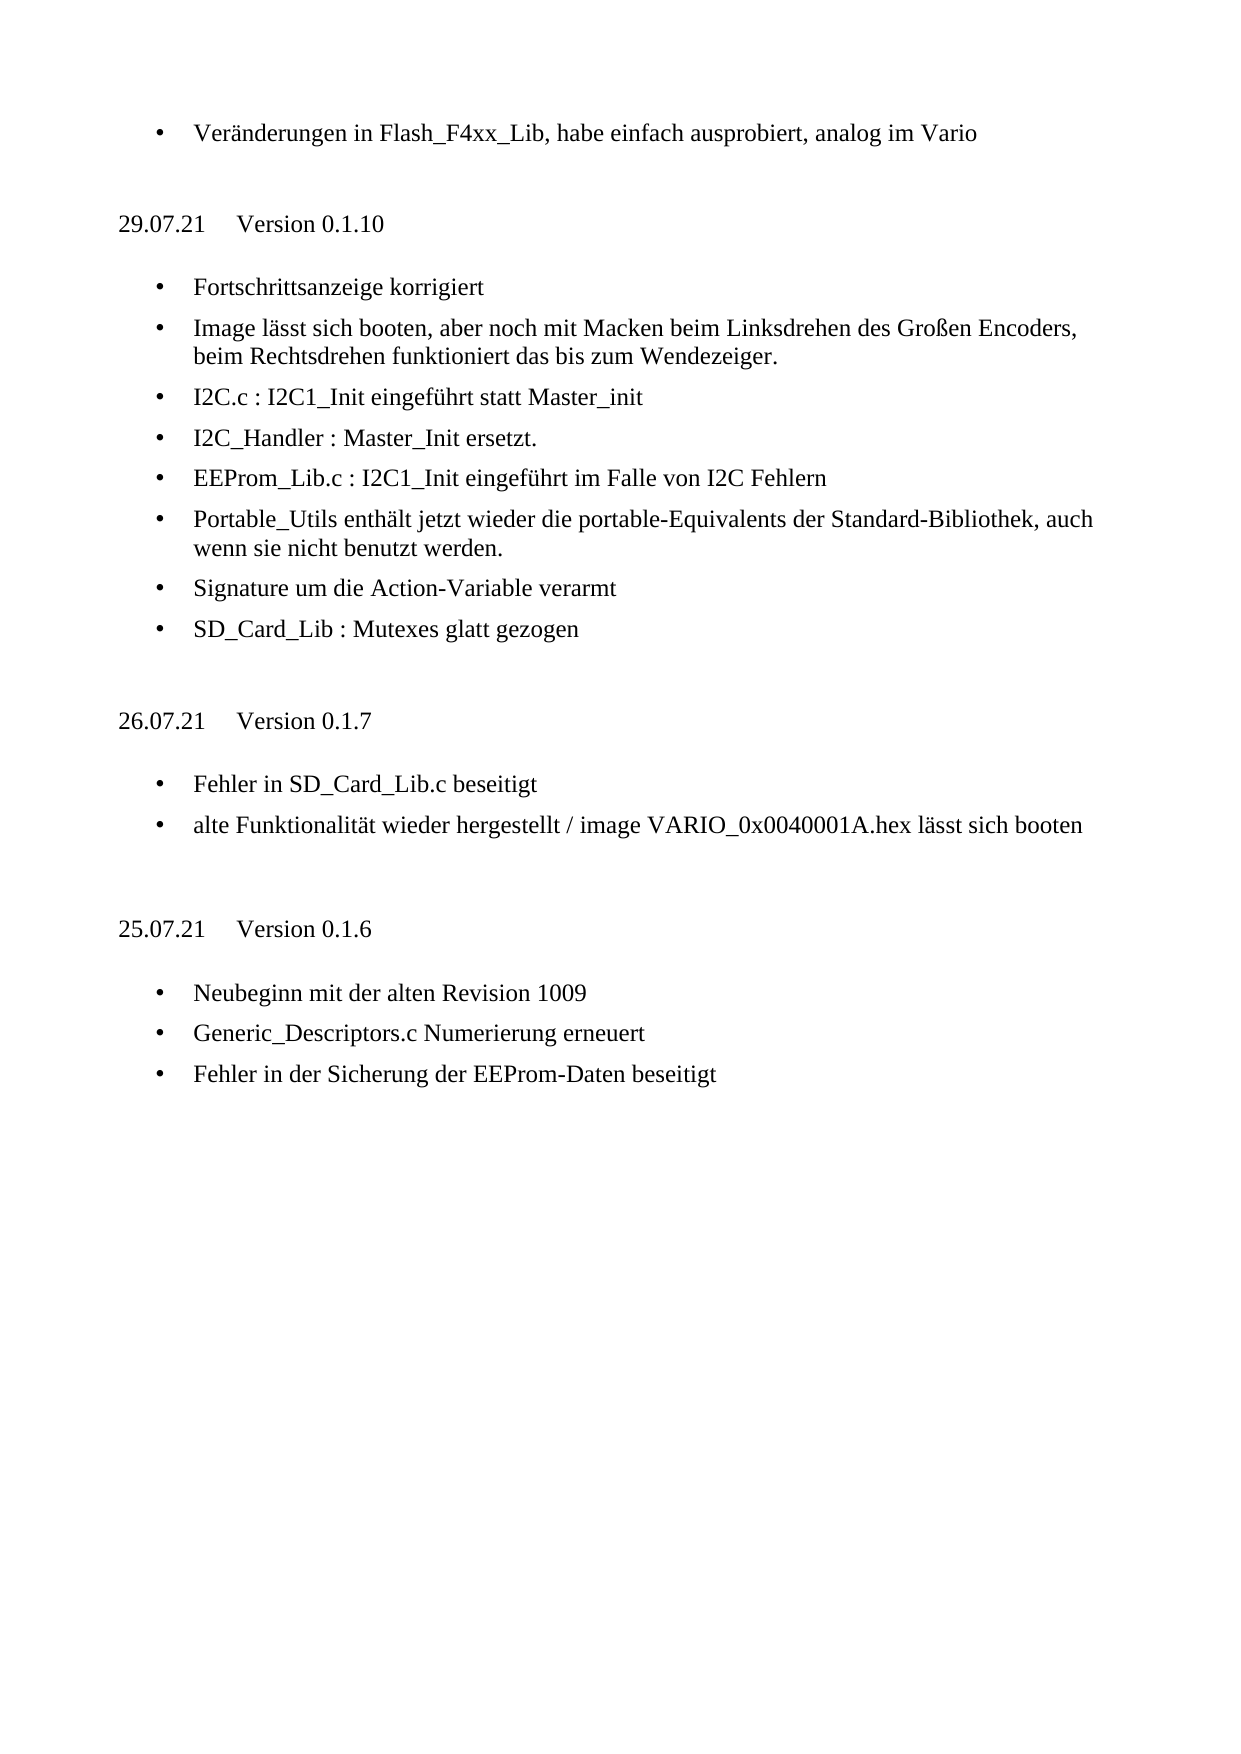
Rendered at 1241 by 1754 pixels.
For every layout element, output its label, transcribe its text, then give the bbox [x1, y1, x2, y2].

list Veränderungen in Flash_F4xx_Lib, habe einfach ausprobiert, analog im Vario [156, 118, 1122, 147]
text 26.07.21 Version 0.1.7 [118, 677, 1122, 735]
list Fehler in SD_Card_Lib.c beseitigt [156, 769, 1122, 798]
list alte Funktionalität wieder hergestellt / image VARIO_0x0040001A.hex lässt sich booten [156, 810, 1122, 868]
text 29.07.21 Version 0.1.10 [118, 209, 1122, 237]
list Generic_Descriptors.c Numerierung erneuert [156, 1018, 1122, 1047]
list Portable_Utils enthält jetzt wieder die portable-Equivalents der Standard-Bibliothek, auch wenn sie nicht benutzt werden. [156, 504, 1122, 561]
list I2C.c : I2C1_Init eingeführt statt Master_init [156, 382, 1122, 411]
list Fortschrittsanzeige korrigiert [156, 272, 1122, 301]
list Neubeginn mit der alten Revision 1009 [156, 978, 1122, 1006]
text 25.07.21 Version 0.1.6 [118, 914, 1122, 943]
list Image lässt sich booten, aber noch mit Macken beim Linksdrehen des Großen Encoders, beim Rechtsdrehen funktioniert das bis zum Wendezeiger. [156, 313, 1122, 370]
list Fehler in der Sicherung der EEProm-Daten beseitigt [156, 1059, 1122, 1088]
list I2C_Handler : Master_Init ersetzt. [156, 423, 1122, 451]
list Signature um die Action-Variable verarmt [156, 573, 1122, 602]
list SD_Card_Lib : Mutexes glatt gezogen [156, 614, 1122, 671]
list EEProm_Lib.c : I2C1_Init eingeführt im Falle von I2C Fehlern [156, 463, 1122, 492]
